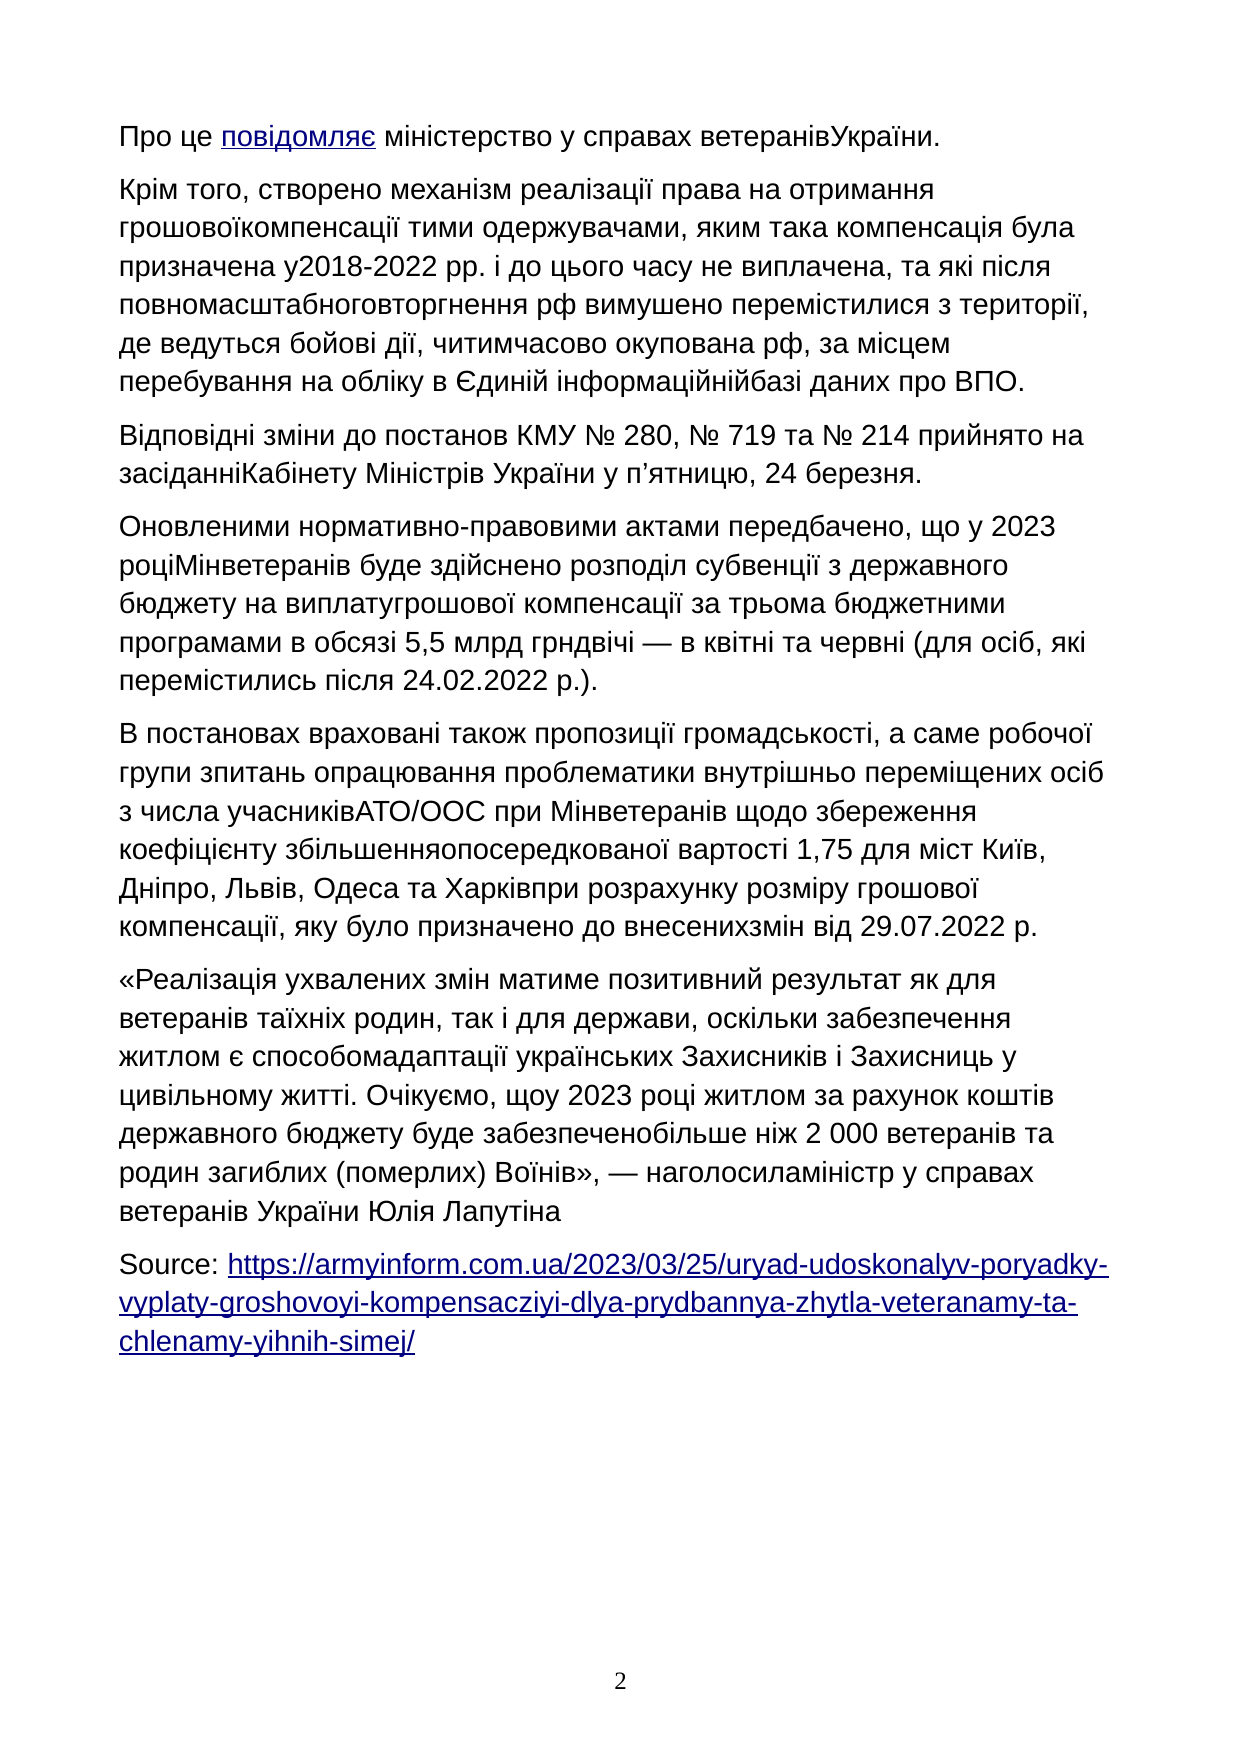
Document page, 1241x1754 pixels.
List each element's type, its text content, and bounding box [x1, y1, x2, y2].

text Оновленими нормативно-правовими актами передбачено, що у 2023 роціМінветеранів буде здійснено розподіл субвенції з державного бюджету на виплатугрошової компенсації за трьома бюджетними програмами в обсязі 5,5 млрд грндвічі — в квітні та червні (для осіб, які перемістились після 24.02.2022 р.). [118, 509, 1122, 697]
text Про це повідомляє міністерство у справах ветеранівУкраїни. [118, 118, 1122, 152]
text В постановах враховані також пропозиції громадськості, а саме робочої групи зпитань опрацювання проблематики внутрішньо переміщених осіб з числа учасниківАТО/ООС при Мінветеранів щодо збереження коефіцієнту збільшенняопосередкованої вартості 1,75 для міст Київ, Дніпро, Львів, Одеса та Харківпри розрахунку розміру грошової компенсації, яку було призначено до внесенихзмін від 29.07.2022 р. [118, 716, 1122, 943]
text «Реалізація ухвалених змін матиме позитивний результат як для ветеранів таїхніх родин, так і для держави, оскільки забезпечення житлом є способомадаптації українських Захисників і Захисниць у цивільному житті. Очікуємо, щоу 2023 році житлом за рахунок коштів державного бюджету буде забезпеченобільше ніж 2 000 ветеранів та родин загиблих (померлих) Воїнів», — наголосиламіністр у справах ветеранів України Юлія Лапутіна [118, 962, 1122, 1227]
text Крім того, створено механізм реалізації права на отримання грошовоїкомпенсації тими одержувачами, яким така компенсація була призначена у2018-2022 рр. і до цього часу не виплачена, та які після повномасштабноговторгнення рф вимушено перемістилися з території, де ведуться бойові дії, читимчасово окупована рф, за місцем перебування на обліку в Єдиній інформаційнійбазі даних про ВПО. [118, 172, 1122, 398]
text Відповідні зміни до постанов КМУ № 280, № 719 та № 214 прийнято на засіданніКабінету Міністрів України у п’ятницю, 24 березня. [118, 417, 1122, 489]
text Source: https://armyinform.com.ua/2023/03/25/uryad-udoskonalyv-poryadky-vyplaty-groshovoyi-kompensacziyi-dlya-prydbannya-zhytla-veteranamy-ta-chlenamy-yihnih-simej/ [118, 1247, 1122, 1357]
